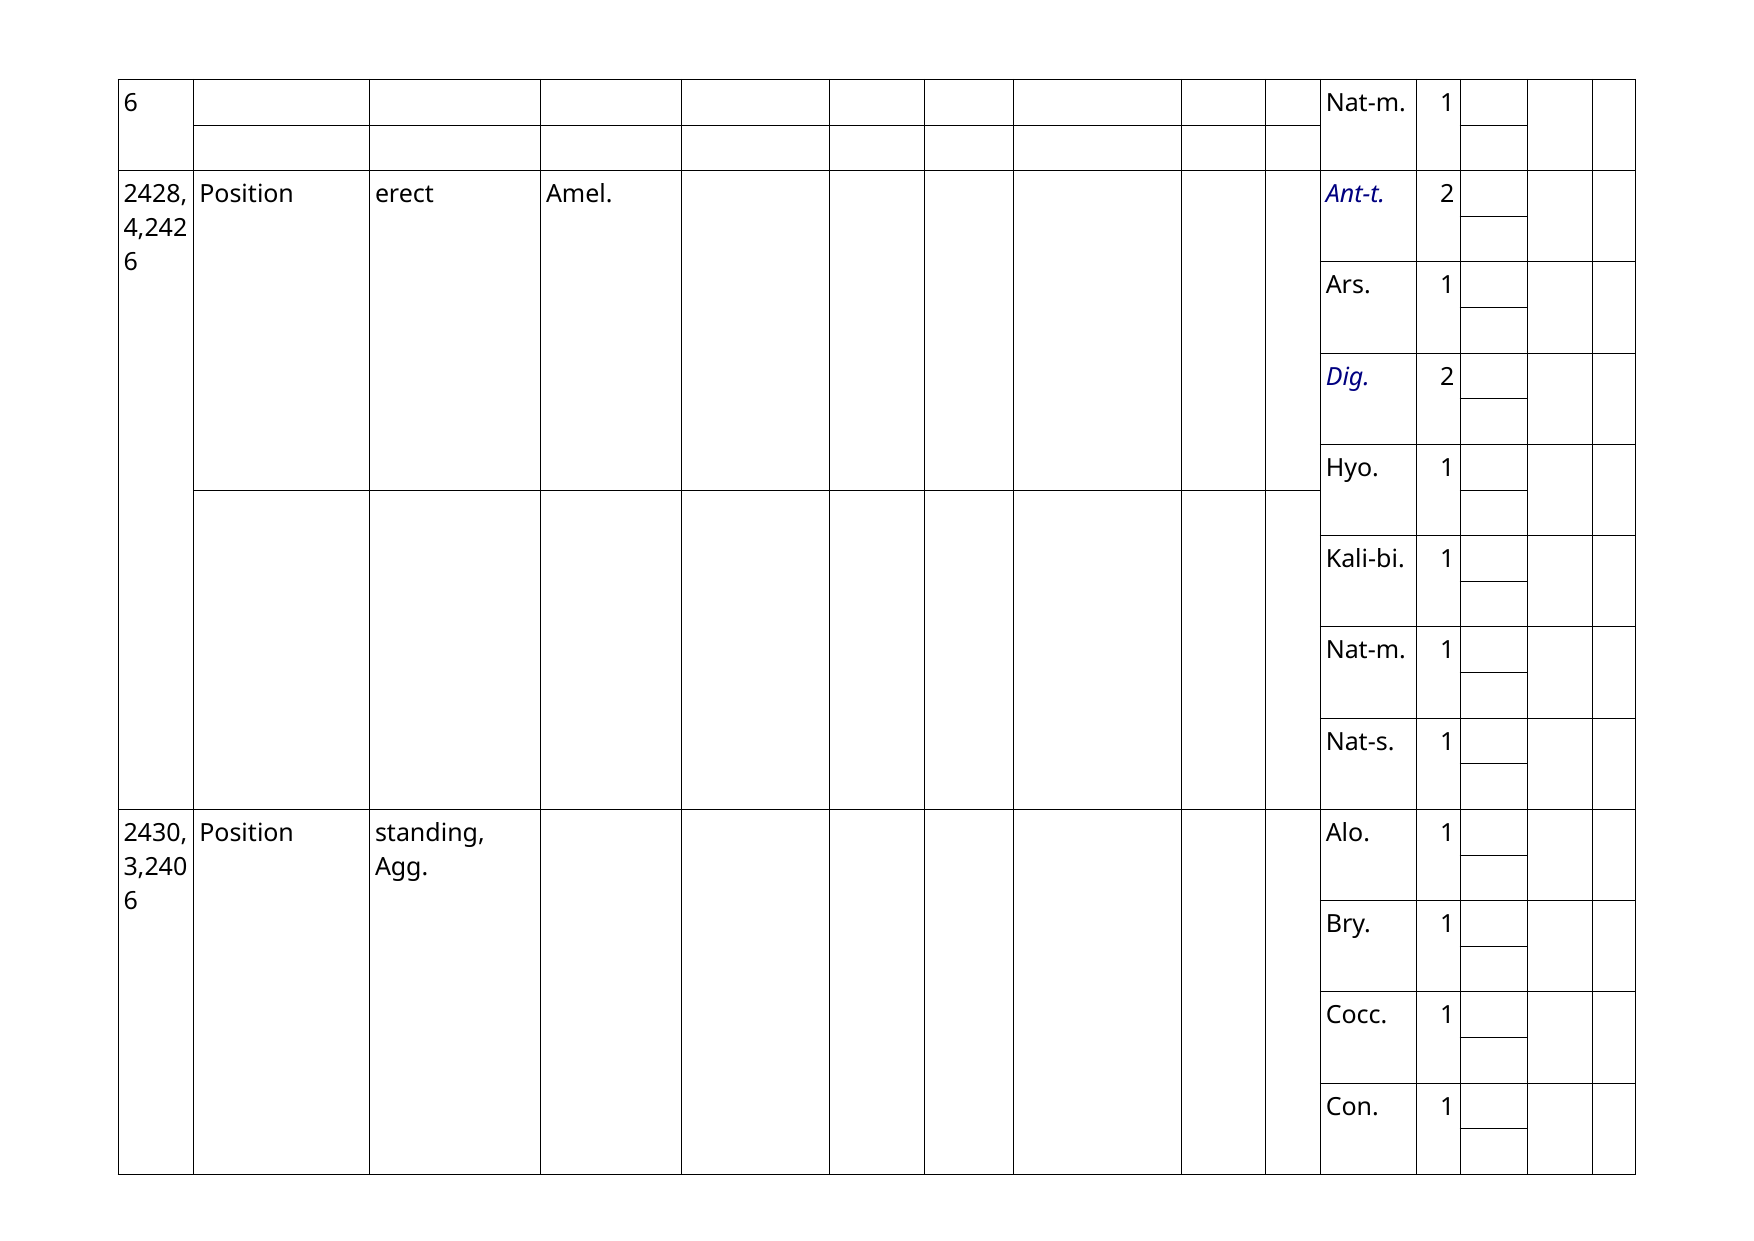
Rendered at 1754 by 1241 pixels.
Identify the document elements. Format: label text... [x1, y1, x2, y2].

table_cell [1461, 445, 1527, 489]
table_cell [1461, 126, 1527, 170]
table_cell 2430,3,2406 [119, 810, 193, 1174]
table_cell Nat-m. [1321, 80, 1416, 170]
table_cell Kali-bi. [1321, 536, 1416, 626]
table_cell [1528, 901, 1592, 991]
table_cell Dig. [1321, 354, 1416, 444]
table_cell [194, 126, 369, 170]
table_cell [830, 126, 924, 170]
table_cell [1593, 719, 1635, 809]
table_cell [830, 171, 924, 489]
table_cell [682, 80, 829, 124]
table_cell [1528, 719, 1592, 809]
table_cell [1593, 536, 1635, 626]
table_cell [830, 491, 924, 809]
table_cell [1528, 80, 1592, 170]
table_cell standing, Agg. [370, 810, 540, 1174]
table_cell [1461, 354, 1527, 398]
table_cell [925, 126, 1013, 170]
table_cell [1461, 171, 1527, 216]
table_cell Amel. [541, 171, 681, 489]
table_cell [1461, 810, 1527, 854]
table_cell [1593, 445, 1635, 535]
table_cell [925, 810, 1013, 1174]
table_cell [1266, 810, 1320, 1174]
table_cell Ant-t. [1321, 171, 1416, 261]
table_cell 1 [1417, 536, 1460, 626]
table_cell [1461, 856, 1527, 900]
table_cell [1266, 491, 1320, 809]
table_cell [370, 491, 540, 809]
table_cell [830, 810, 924, 1174]
table_cell [541, 491, 681, 809]
table_cell 1 [1417, 901, 1460, 991]
table_cell Hyo. [1321, 445, 1416, 535]
table_cell [1461, 992, 1527, 1037]
table_cell [1014, 491, 1181, 809]
table_cell [1182, 126, 1265, 170]
table_cell [1461, 217, 1527, 261]
table_cell 1 [1417, 262, 1460, 353]
table_cell [1461, 673, 1527, 718]
table_cell erect [370, 171, 540, 489]
table_cell Nat-m. [1321, 627, 1416, 718]
table_cell [1266, 126, 1320, 170]
table_cell [370, 80, 540, 124]
table_cell [682, 126, 829, 170]
table_cell [541, 80, 681, 124]
table_cell [925, 171, 1013, 489]
table_cell [925, 80, 1013, 124]
table_cell 1 [1417, 80, 1460, 170]
table_cell [1266, 171, 1320, 489]
table_cell [1461, 764, 1527, 809]
table_cell [194, 491, 369, 809]
table_cell [194, 80, 369, 124]
table_cell 1 [1417, 1084, 1460, 1174]
table_cell [925, 491, 1013, 809]
table_cell [1528, 1084, 1592, 1174]
table_cell [370, 126, 540, 170]
table_cell Ars. [1321, 262, 1416, 353]
table_cell [1593, 992, 1635, 1083]
table_cell [1014, 80, 1181, 124]
table_cell [1461, 947, 1527, 991]
table_cell [1528, 627, 1592, 718]
table_cell [541, 126, 681, 170]
table_cell [1528, 262, 1592, 353]
table_cell [1528, 810, 1592, 900]
table_cell Position [194, 171, 369, 489]
table_cell [1461, 627, 1527, 672]
table_cell 2 [1417, 354, 1460, 444]
table_cell [1528, 171, 1592, 261]
table_cell [1528, 354, 1592, 444]
table_cell 1 [1417, 810, 1460, 900]
table_cell [1593, 1084, 1635, 1174]
table_cell [541, 810, 681, 1174]
table_cell 1 [1417, 992, 1460, 1083]
table_cell [1461, 901, 1527, 946]
table_cell [1014, 126, 1181, 170]
table_cell [1593, 627, 1635, 718]
table_cell [682, 810, 829, 1174]
table_cell 1 [1417, 719, 1460, 809]
table_cell [1593, 262, 1635, 353]
table_cell [682, 171, 829, 489]
table_cell 1 [1417, 627, 1460, 718]
table_cell [1461, 491, 1527, 535]
table_cell Con. [1321, 1084, 1416, 1174]
table_cell Bry. [1321, 901, 1416, 991]
table_cell [1461, 1038, 1527, 1083]
table_cell [1182, 810, 1265, 1174]
table_cell Alo. [1321, 810, 1416, 900]
table_cell [1461, 399, 1527, 444]
table_cell 2 [1417, 171, 1460, 261]
table_cell [1593, 354, 1635, 444]
table_cell [1461, 1129, 1527, 1174]
table_cell Nat-s. [1321, 719, 1416, 809]
table_cell [1528, 992, 1592, 1083]
table_cell 6 [119, 80, 193, 170]
table_cell [1461, 80, 1527, 124]
table_cell [682, 491, 829, 809]
table_cell [1528, 445, 1592, 535]
table_cell [1461, 536, 1527, 581]
table_cell [1461, 308, 1527, 353]
table_cell [1593, 171, 1635, 261]
table_cell [1593, 901, 1635, 991]
table_cell Position [194, 810, 369, 1174]
table_cell [1528, 536, 1592, 626]
table_cell [1593, 80, 1635, 170]
table_cell [1014, 171, 1181, 489]
table_cell [830, 80, 924, 124]
table_cell [1461, 719, 1527, 763]
table_cell [1182, 171, 1265, 489]
table_cell [1461, 1084, 1527, 1128]
table_cell 2428,4,2426 [119, 171, 193, 809]
table_cell [1461, 262, 1527, 307]
table_cell 1 [1417, 445, 1460, 535]
table_cell [1266, 80, 1320, 124]
table_cell [1014, 810, 1181, 1174]
table_cell [1593, 810, 1635, 900]
table_cell [1182, 491, 1265, 809]
table_cell [1182, 80, 1265, 124]
table_cell Cocc. [1321, 992, 1416, 1083]
table_cell [1461, 582, 1527, 626]
